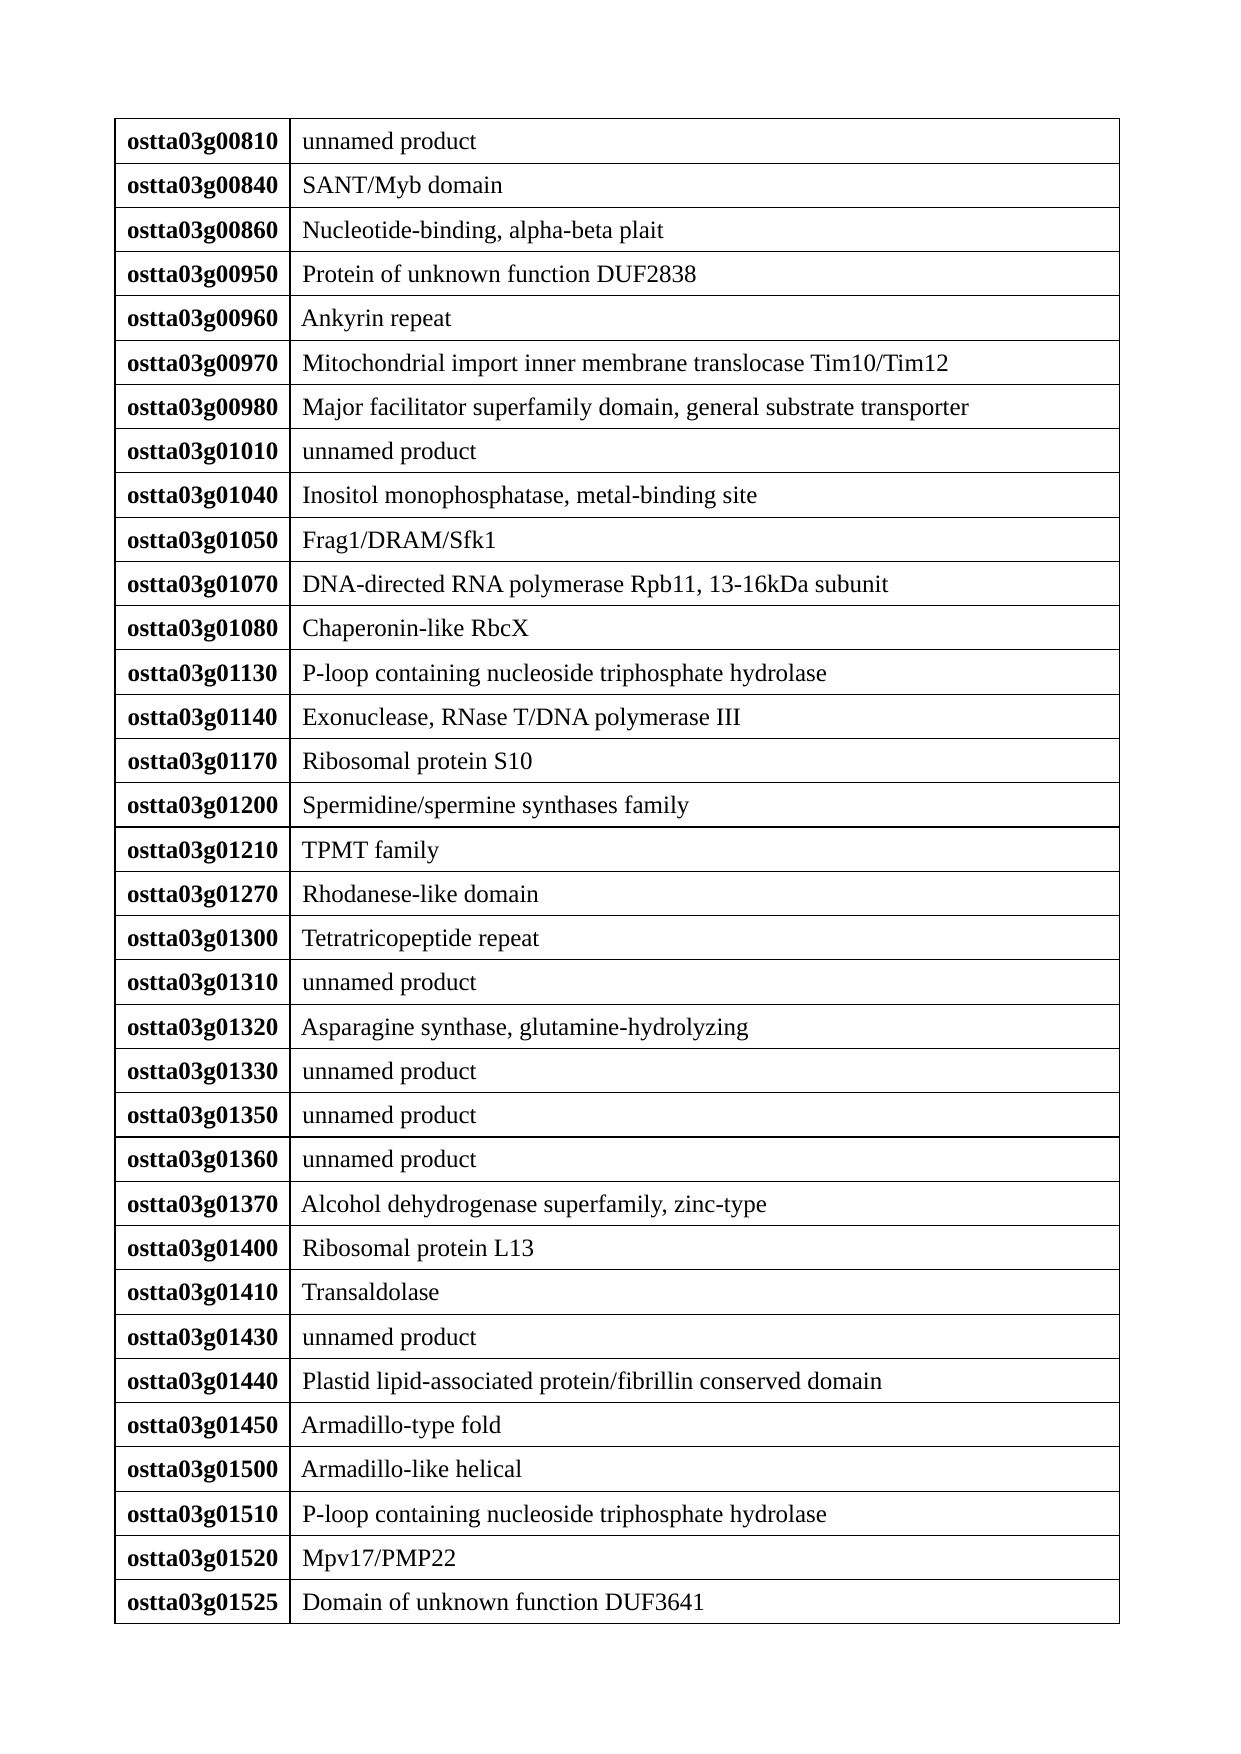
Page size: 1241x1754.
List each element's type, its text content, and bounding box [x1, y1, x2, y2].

table_cell ostta03g00950 [116, 252, 289, 295]
table_cell ostta03g01525 [116, 1580, 289, 1623]
table_cell unnamed product [291, 1138, 1119, 1181]
table_cell ostta03g01310 [116, 960, 289, 1003]
table_cell Exonuclease, RNase T/DNA polymerase III [291, 695, 1119, 738]
table_cell Inositol monophosphatase, metal-binding site [291, 473, 1119, 517]
table_cell ostta03g00960 [116, 296, 289, 339]
table_cell ostta03g00970 [116, 341, 289, 384]
table_cell P-loop containing nucleoside triphosphate hydrolase [291, 650, 1119, 694]
table_cell ostta03g01440 [116, 1359, 289, 1402]
table_cell Tetratricopeptide repeat [291, 916, 1119, 959]
table_cell TPMT family [291, 828, 1119, 871]
table_cell ostta03g01510 [116, 1492, 289, 1535]
table_cell ostta03g00980 [116, 385, 289, 428]
table_cell ostta03g01430 [116, 1315, 289, 1358]
table_cell Spermidine/spermine synthases family [291, 783, 1119, 826]
table_cell ostta03g01450 [116, 1403, 289, 1446]
table_cell Ribosomal protein L13 [291, 1226, 1119, 1269]
table_cell ostta03g01080 [116, 606, 289, 649]
table_cell unnamed product [291, 119, 1119, 162]
table_cell ostta03g01400 [116, 1226, 289, 1269]
table_cell Major facilitator superfamily domain, general substrate transporter [291, 385, 1119, 428]
table_cell ostta03g01010 [116, 429, 289, 472]
table_cell ostta03g01360 [116, 1138, 289, 1181]
table_cell ostta03g01140 [116, 695, 289, 738]
table_cell ostta03g01130 [116, 650, 289, 694]
table_cell ostta03g01040 [116, 473, 289, 517]
table_cell Plastid lipid-associated protein/fibrillin conserved domain [291, 1359, 1119, 1402]
table_cell Frag1/DRAM/Sfk1 [291, 518, 1119, 561]
table_cell unnamed product [291, 1093, 1119, 1136]
table_cell Ribosomal protein S10 [291, 739, 1119, 782]
table_cell ostta03g00840 [116, 164, 289, 207]
table_cell Armadillo-type fold [291, 1403, 1119, 1446]
table_cell ostta03g01320 [116, 1005, 289, 1048]
table_cell Protein of unknown function DUF2838 [291, 252, 1119, 295]
table_cell ostta03g01170 [116, 739, 289, 782]
table_cell unnamed product [291, 1049, 1119, 1092]
table_cell ostta03g00810 [116, 119, 289, 162]
table_cell ostta03g01330 [116, 1049, 289, 1092]
table_cell ostta03g01300 [116, 916, 289, 959]
table_cell Armadillo-like helical [291, 1447, 1119, 1491]
table_cell ostta03g01350 [116, 1093, 289, 1136]
table_cell ostta03g01270 [116, 872, 289, 915]
table_cell ostta03g00860 [116, 208, 289, 251]
table_cell Mpv17/PMP22 [291, 1536, 1119, 1579]
table_cell ostta03g01370 [116, 1182, 289, 1225]
table_cell ostta03g01500 [116, 1447, 289, 1491]
table_cell unnamed product [291, 960, 1119, 1003]
table_cell Nucleotide-binding, alpha-beta plait [291, 208, 1119, 251]
table_cell ostta03g01520 [116, 1536, 289, 1579]
table_cell unnamed product [291, 429, 1119, 472]
table_cell Mitochondrial import inner membrane translocase Tim10/Tim12 [291, 341, 1119, 384]
table_cell Chaperonin-like RbcX [291, 606, 1119, 649]
table_cell Rhodanese-like domain [291, 872, 1119, 915]
table_cell DNA-directed RNA polymerase Rpb11, 13-16kDa subunit [291, 562, 1119, 605]
table_cell Domain of unknown function DUF3641 [291, 1580, 1119, 1623]
table_cell Alcohol dehydrogenase superfamily, zinc-type [291, 1182, 1119, 1225]
table_cell Ankyrin repeat [291, 296, 1119, 339]
table_cell ostta03g01410 [116, 1270, 289, 1313]
table_cell ostta03g01070 [116, 562, 289, 605]
table_cell ostta03g01210 [116, 828, 289, 871]
table_cell SANT/Myb domain [291, 164, 1119, 207]
table_cell ostta03g01050 [116, 518, 289, 561]
table_cell ostta03g01200 [116, 783, 289, 826]
table_cell Transaldolase [291, 1270, 1119, 1313]
table_cell P-loop containing nucleoside triphosphate hydrolase [291, 1492, 1119, 1535]
table_cell unnamed product [291, 1315, 1119, 1358]
table_cell Asparagine synthase, glutamine-hydrolyzing [291, 1005, 1119, 1048]
